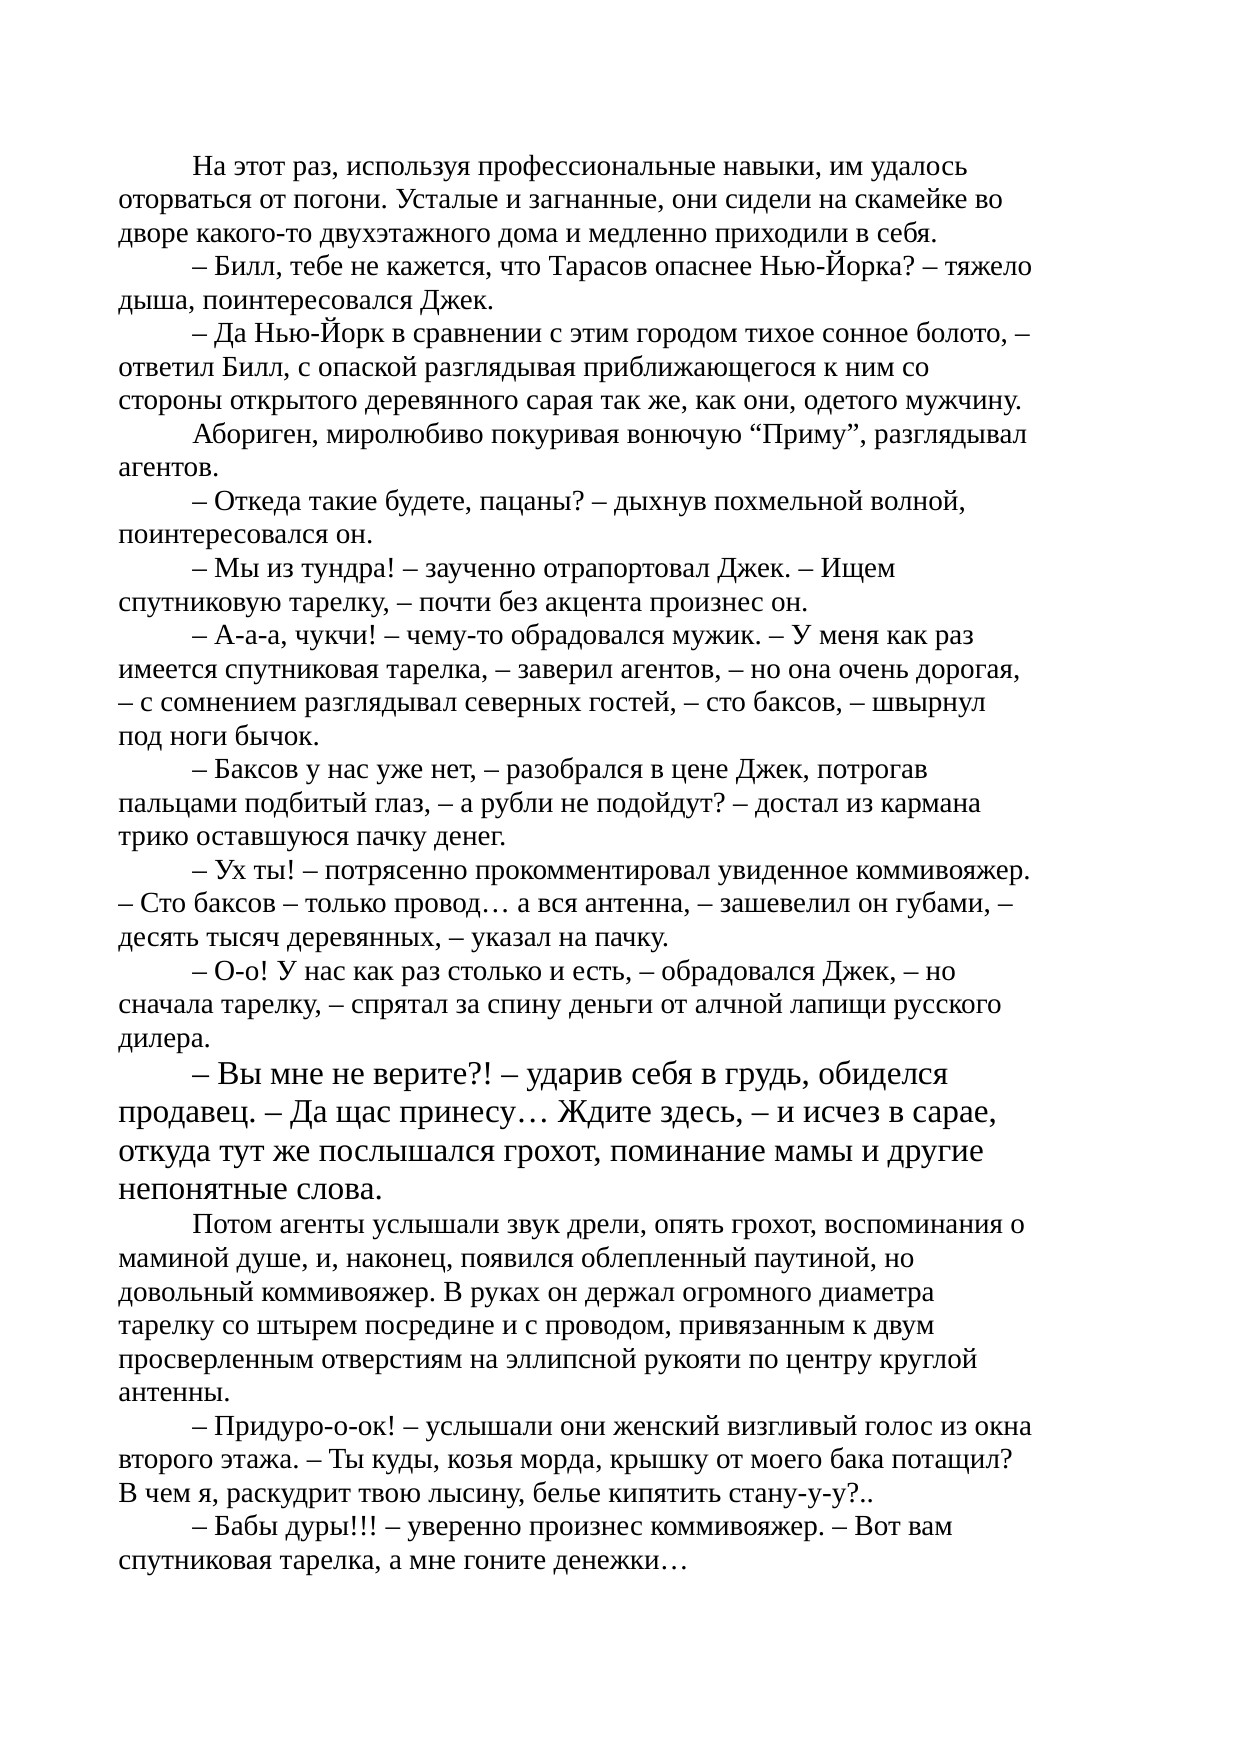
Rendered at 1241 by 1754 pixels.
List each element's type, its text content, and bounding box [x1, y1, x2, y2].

text – Ух ты! – потрясенно прокомментировал увиденное коммивояжер. – Сто баксов – только провод… а вся антенна, – зашевелил он губами, – десять тысяч деревянных, – указал на пачку. [118, 852, 1033, 953]
text – Да Нью-Йорк в сравнении с этим городом тихое сонное болото, – ответил Билл, с опаской разглядывая приближающегося к ним со стороны открытого деревянного сарая так же, как они, одетого мужчину. [118, 315, 1033, 416]
text – О-о! У нас как раз столько и есть, – обрадовался Джек, – но сначала тарелку, – спрятал за спину деньги от алчной лапищи русского дилера. [118, 953, 1033, 1053]
text – Мы из тундра! – заученно отрапортовал Джек. – Ищем спутниковую тарелку, – почти без акцента произнес он. [118, 550, 1033, 617]
text На этот раз, используя профессиональные навыки, им удалось оторваться от погони. Усталые и загнанные, они сидели на скамейке во дворе какого-то двухэтажного дома и медленно приходили в себя. [118, 148, 1033, 248]
text – Откеда такие будете, пацаны? – дыхнув похмельной волной, поинтересовался он. [118, 483, 1033, 550]
text – Вы мне не верите?! – ударив себя в грудь, обиделся продавец. – Да щас принесу… Ждите здесь, – и исчез в сарае, откуда тут же послышался грохот, поминание мамы и другие непонятные слова. [118, 1053, 1033, 1207]
text – Бабы дуры!!! – уверенно произнес коммивояжер. – Вот вам спутниковая тарелка, а мне гоните денежки… [118, 1508, 1033, 1576]
text – Придуро-о-ок! – услышали они женский визгливый голос из окна второго этажа. – Ты куды, козья морда, крышку от моего бака потащил? В чем я, раскудрит твою лысину, белье кипятить стану-у-у?.. [118, 1408, 1033, 1508]
text Потом агенты услышали звук дрели, опять грохот, воспоминания о маминой душе, и, наконец, появился облепленный паутиной, но довольный коммивояжер. В руках он держал огромного диаметра тарелку со штырем посредине и с проводом, привязанным к двум просверленным отверстиям на эллипсной рукояти по центру круглой антенны. [118, 1207, 1033, 1408]
text Абориген, миролюбиво покуривая вонючую “Приму”, разглядывал агентов. [118, 416, 1033, 483]
text – Билл, тебе не кажется, что Тарасов опаснее Нью-Йорка? – тяжело дыша, поинтересовался Джек. [118, 248, 1033, 315]
text – А-а-а, чукчи! – чему-то обрадовался мужик. – У меня как раз имеется спутниковая тарелка, – заверил агентов, – но она очень дорогая, – с сомнением разглядывал северных гостей, – сто баксов, – швырнул под ноги бычок. [118, 617, 1033, 751]
text – Баксов у нас уже нет, – разобрался в цене Джек, потрогав пальцами подбитый глаз, – а рубли не подойдут? – достал из кармана трико оставшуюся пачку денег. [118, 751, 1033, 852]
